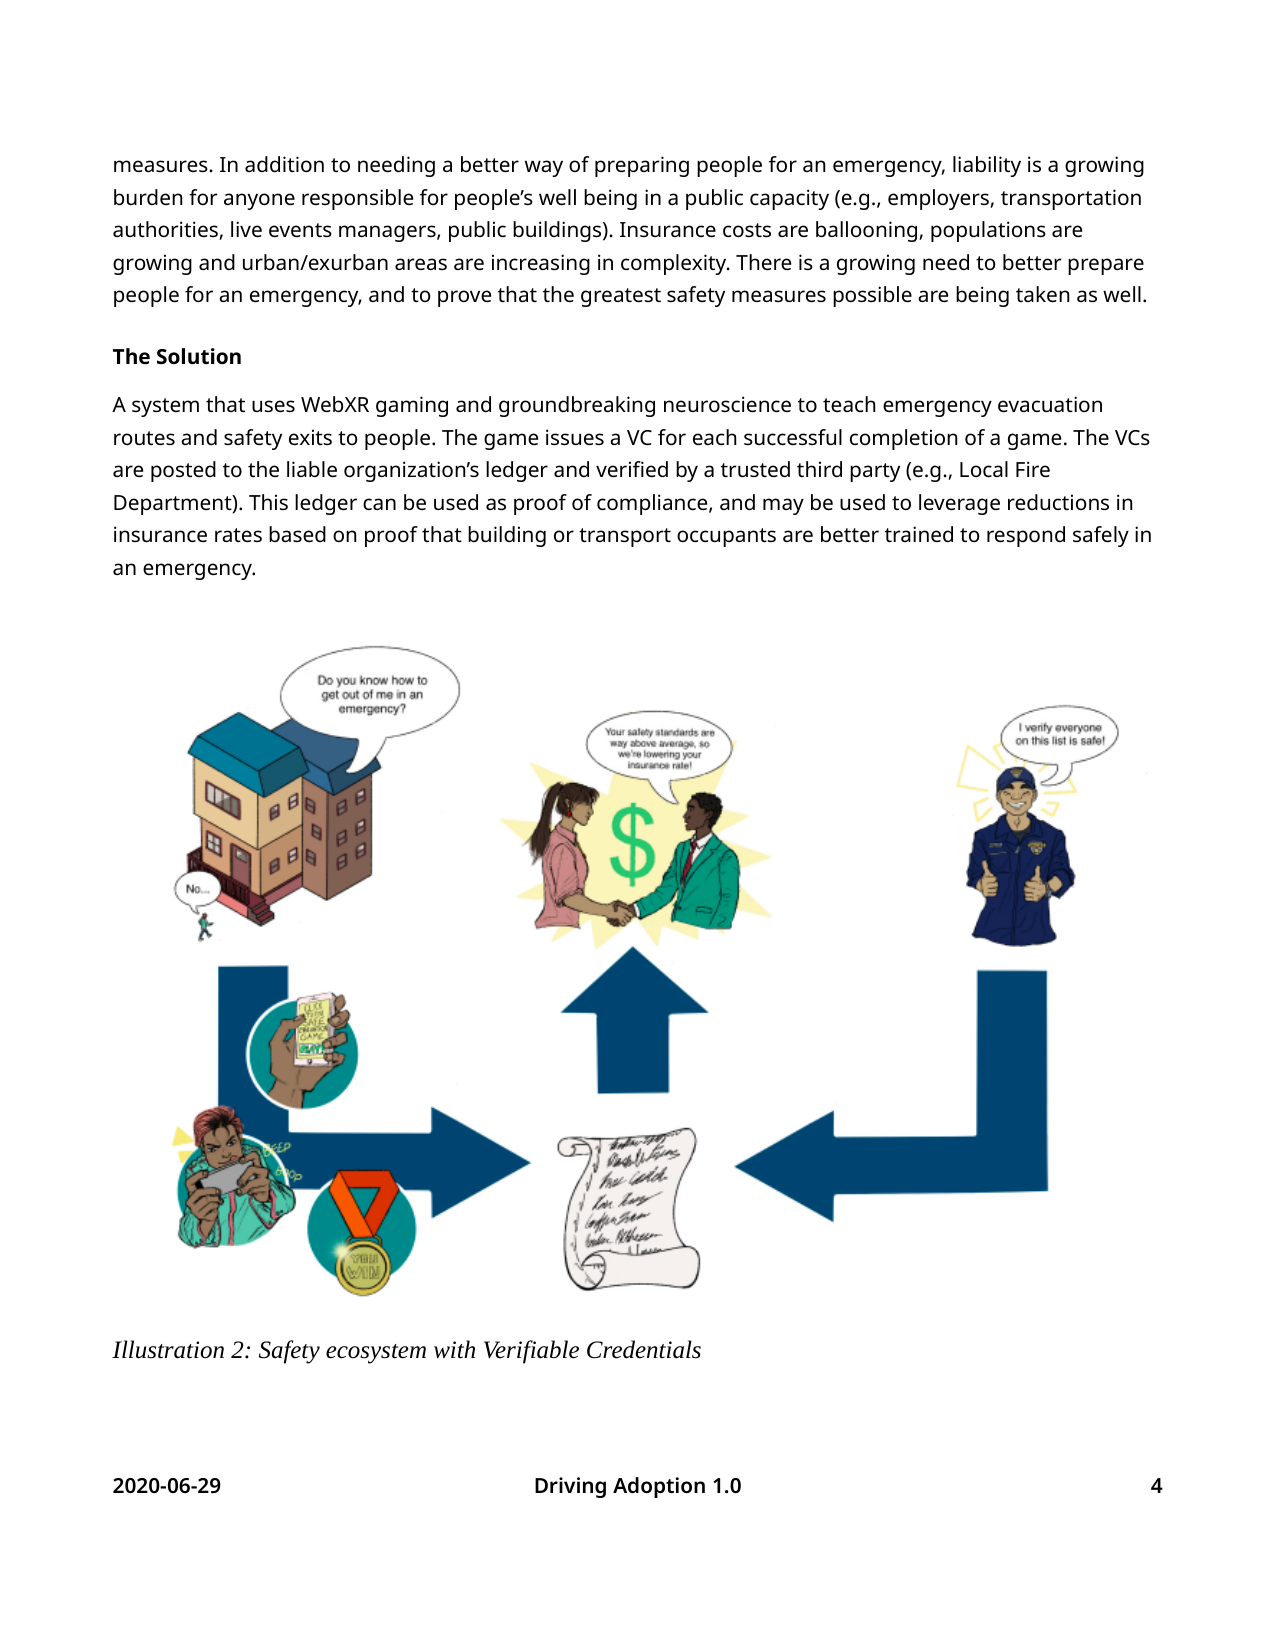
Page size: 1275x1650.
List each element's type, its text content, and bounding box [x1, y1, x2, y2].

text measures. In addition to needing a better way of preparing people for an emergency, liability is a growing burden for anyone responsible for people’s well being in a public capacity (e.g., employers, transportation authorities, live events managers, public buildings). Insurance costs are ballooning, populations are growing and urban/exurban areas are increasing in complexity. There is a growing need to better prepare people for an emergency, and to prove that the greatest safety measures possible are being taken as well. [112, 150, 1162, 309]
subtitle The Solution [112, 342, 1162, 371]
text A system that uses WebXR gaming and groundbreaking neuroscience to teach emergency evacuation routes and safety exits to people. The game issues a VC for each successful completion of a game. The VCs are posted to the liable organization’s ledger and verified by a trusted third party (e.g., Local Fire Department). This ledger can be used as proof of compliance, and may be used to leverage reductions in insurance rates based on proof that building or transport occupants are better trained to respond safely in an emergency. [112, 390, 1162, 582]
picture [112, 606, 1162, 1331]
text Illustration 2: Safety ecosystem with Verifiable Credentials [112, 1331, 1162, 1364]
